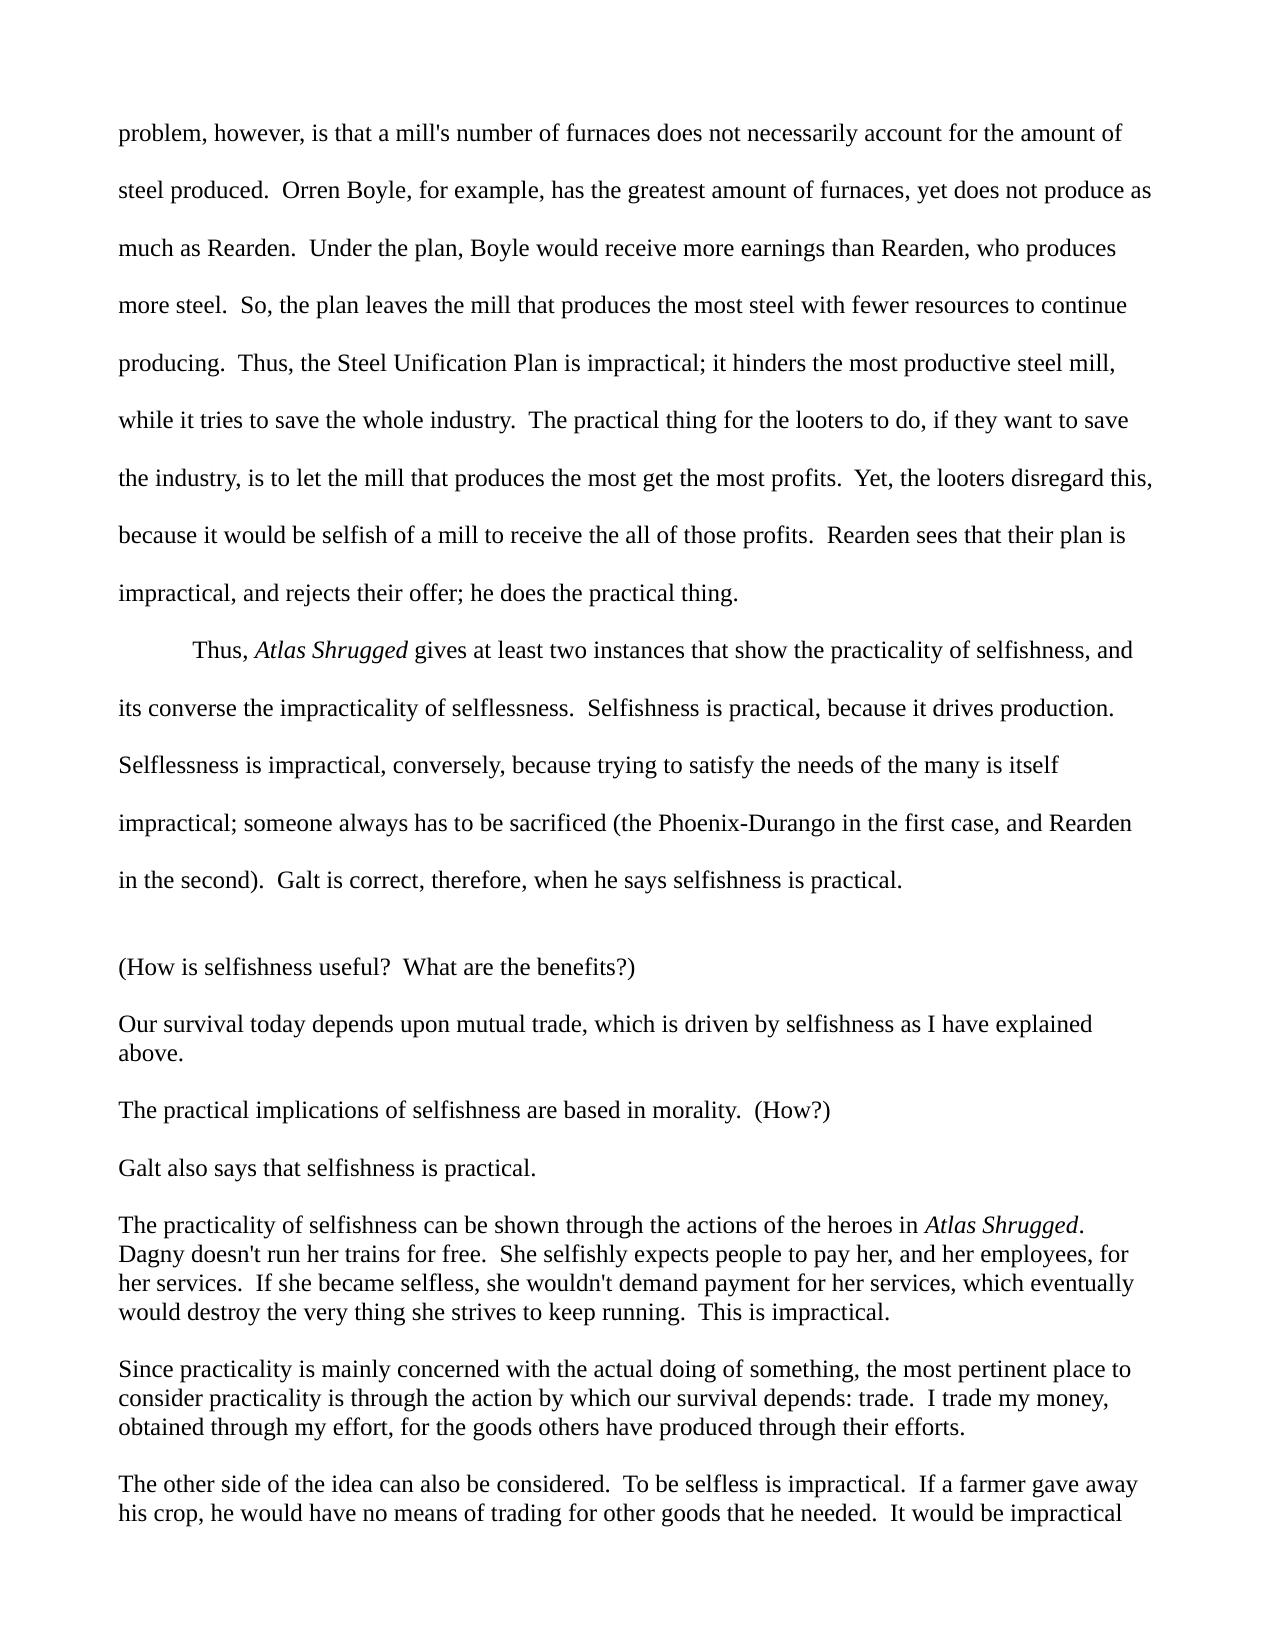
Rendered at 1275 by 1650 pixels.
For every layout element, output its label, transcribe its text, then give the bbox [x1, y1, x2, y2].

text The practical implications of selfishness are based in morality. (How?) [118, 1096, 1157, 1124]
text Since practicality is mainly concerned with the actual doing of something, the most pertinent place to consider practicality is through the action by which our survival depends: trade. I trade my money, obtained through my effort, for the goods others have produced through their efforts. [118, 1354, 1157, 1441]
text problem, however, is that a mill's number of furnaces does not necessarily account for the amount of steel produced. Orren Boyle, for example, has the greatest amount of furnaces, yet does not produce as much as Rearden. Under the plan, Boyle would receive more earnings than Rearden, who produces more steel. So, the plan leaves the mill that produces the most steel with fewer resources to continue producing. Thus, the Steel Unification Plan is impractical; it hinders the most productive steel mill, while it tries to save the whole industry. The practical thing for the looters to do, if they want to save the industry, is to let the mill that produces the most get the most profits. Yet, the looters disregard this, because it would be selfish of a mill to receive the all of those profits. Rearden sees that their plan is impractical, and rejects their offer; he does the practical thing. [118, 118, 1157, 607]
text Thus, Atlas Shrugged gives at least two instances that show the practicality of selfishness, and its converse the impracticality of selflessness. Selfishness is practical, because it drives production. Selflessness is impractical, conversely, because trying to satisfy the needs of the many is itself impractical; someone always has to be sacrificed (the Phoenix-Durango in the first case, and Rearden in the second). Galt is correct, therefore, when he says selfishness is practical. [118, 636, 1157, 894]
text The practicality of selfishness can be shown through the actions of the heroes in Atlas Shrugged. Dagny doesn't run her trains for free. She selfishly expects people to pay her, and her employees, for her services. If she became selfless, she wouldn't demand payment for her services, which eventually would destroy the very thing she strives to keep running. This is impractical. [118, 1211, 1157, 1326]
text The other side of the idea can also be considered. To be selfless is impractical. If a farmer gave away his crop, he would have no means of trading for other goods that he needed. It would be impractical [118, 1469, 1157, 1527]
text (How is selfishness useful? What are the benefits?) [118, 952, 1157, 981]
text Our survival today depends upon mutual trade, which is driven by selfishness as I have explained above. [118, 1009, 1157, 1067]
text Galt also says that selfishness is practical. [118, 1153, 1157, 1182]
